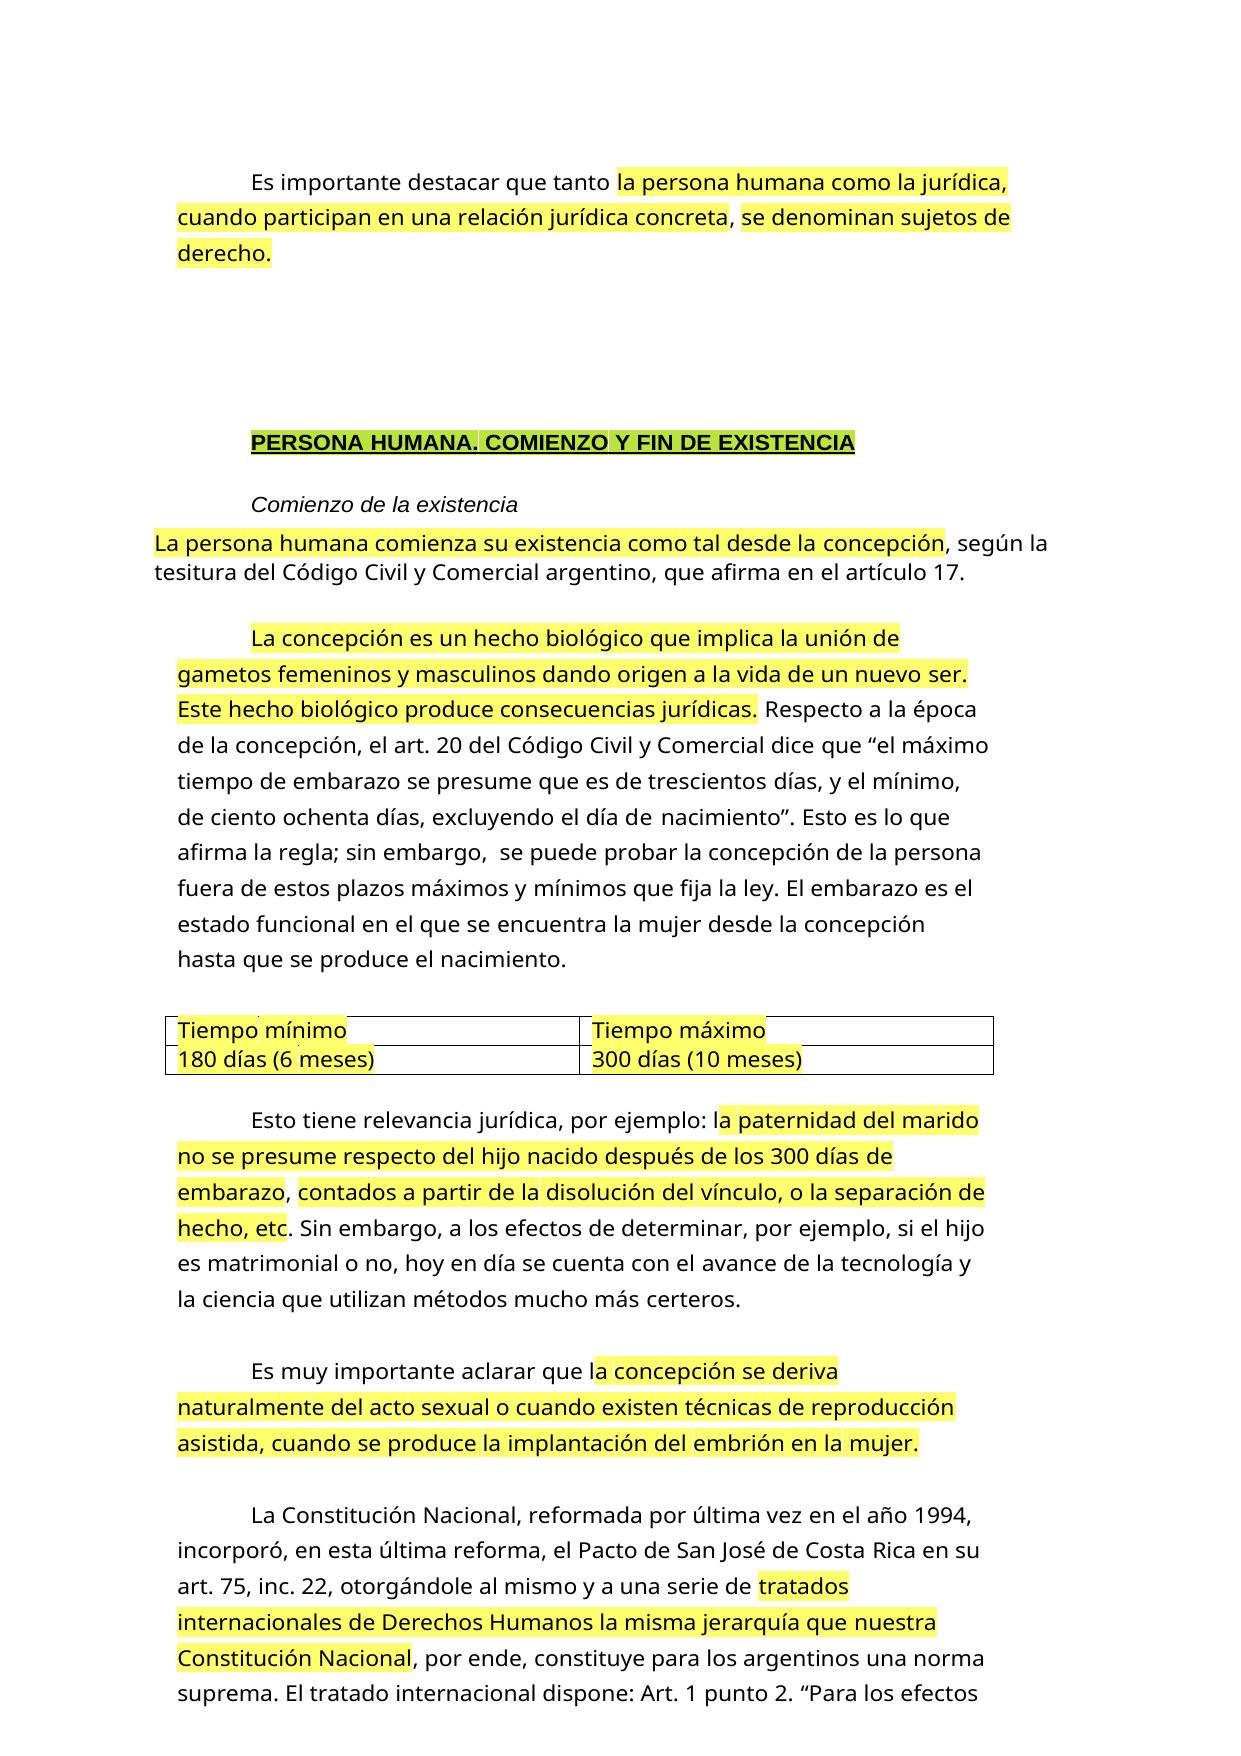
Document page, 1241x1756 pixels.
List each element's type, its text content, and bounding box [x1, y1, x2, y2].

text Esto tiene relevancia jurídica, por ejemplo: la paternidad del marido no se presume respecto del hijo nacido después de los 300 días de embarazo, contados a partir de la disolución del vínculo, o la separación de hecho, etc. Sin embargo, a los efectos de determinar, por ejemplo, si el hijo es matrimonial o no, hoy en día se cuenta con el avance de la tecnología y la ciencia que utilizan métodos mucho más certeros. [177, 1105, 988, 1314]
text Es importante destacar que tanto la persona humana como la jurídica, cuando participan en una relación jurídica concreta, se denominan sujetos de derecho. [177, 167, 1062, 268]
table_header Tiempo mínimo [166, 1017, 579, 1045]
table_cell 180 días (6 meses) [166, 1046, 579, 1074]
table_cell 300 días (10 meses) [580, 1046, 993, 1074]
text La concepción es un hecho biológico que implica la unión de gametos femeninos y masculinos dando origen a la vida de un nuevo ser. Este hecho biológico produce consecuencias jurídicas. Respecto a la época de la concepción, el art. 20 del Código Civil y Comercial dice que “el máximo tiempo de embarazo se presume que es de trescientos días, y el mínimo, de ciento ochenta días, excluyendo el día de nacimiento”. Esto es lo que afirma la regla; sin embargo, se puede probar la concepción de la persona fuera de estos plazos máximos y mínimos que fija la ley. El embarazo es el estado funcional en el que se encuentra la mujer desde la concepción hasta que se produce el nacimiento. [177, 623, 990, 974]
subtitle PERSONA HUMANA. COMIENZO Y FIN DE EXISTENCIA [251, 430, 1076, 455]
table_header Tiempo máximo [580, 1017, 993, 1045]
text La Constitución Nacional, reformada por última vez en el año 1994, incorporó, en esta última reforma, el Pacto de San José de Costa Rica en su art. 75, inc. 22, otorgándole al mismo y a una serie de tratados internacionales de Derechos Humanos la misma jerarquía que nuestra Constitución Nacional, por ende, constituye para los argentinos una norma suprema. El tratado internacional dispone: Art. 1 punto 2. “Para los efectos [177, 1500, 989, 1708]
text Es muy importante aclarar que la concepción se deriva naturalmente del acto sexual o cuando existen técnicas de reproducción asistida, cuando se produce la implantación del embrión en la mujer. [177, 1356, 988, 1457]
text Comienzo de la existencia [251, 492, 1076, 517]
text La persona humana comienza su existencia como tal desde la concepción, según la tesitura del Código Civil y Comercial argentino, que afirma en el artículo 17. [154, 527, 1076, 587]
